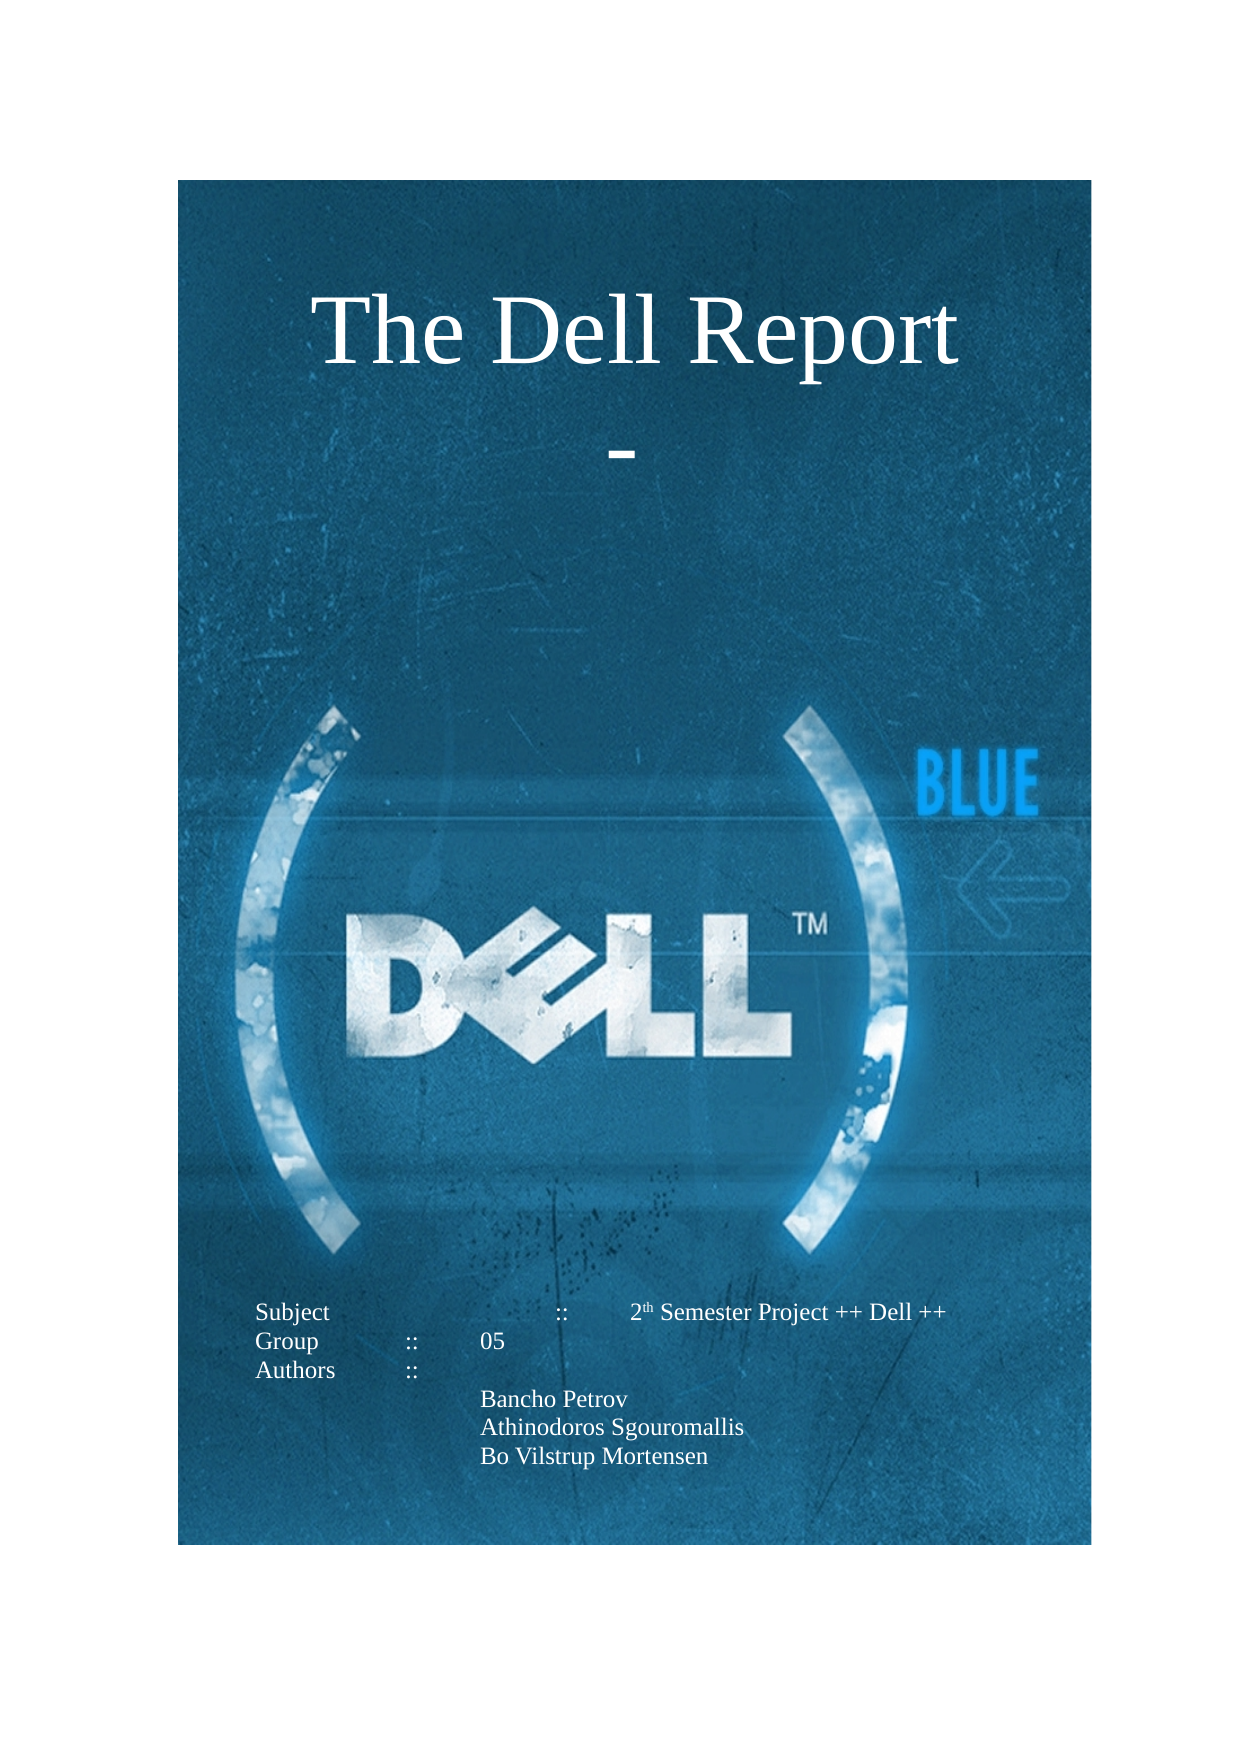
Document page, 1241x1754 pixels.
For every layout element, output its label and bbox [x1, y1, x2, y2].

picture [178, 180, 1092, 1545]
